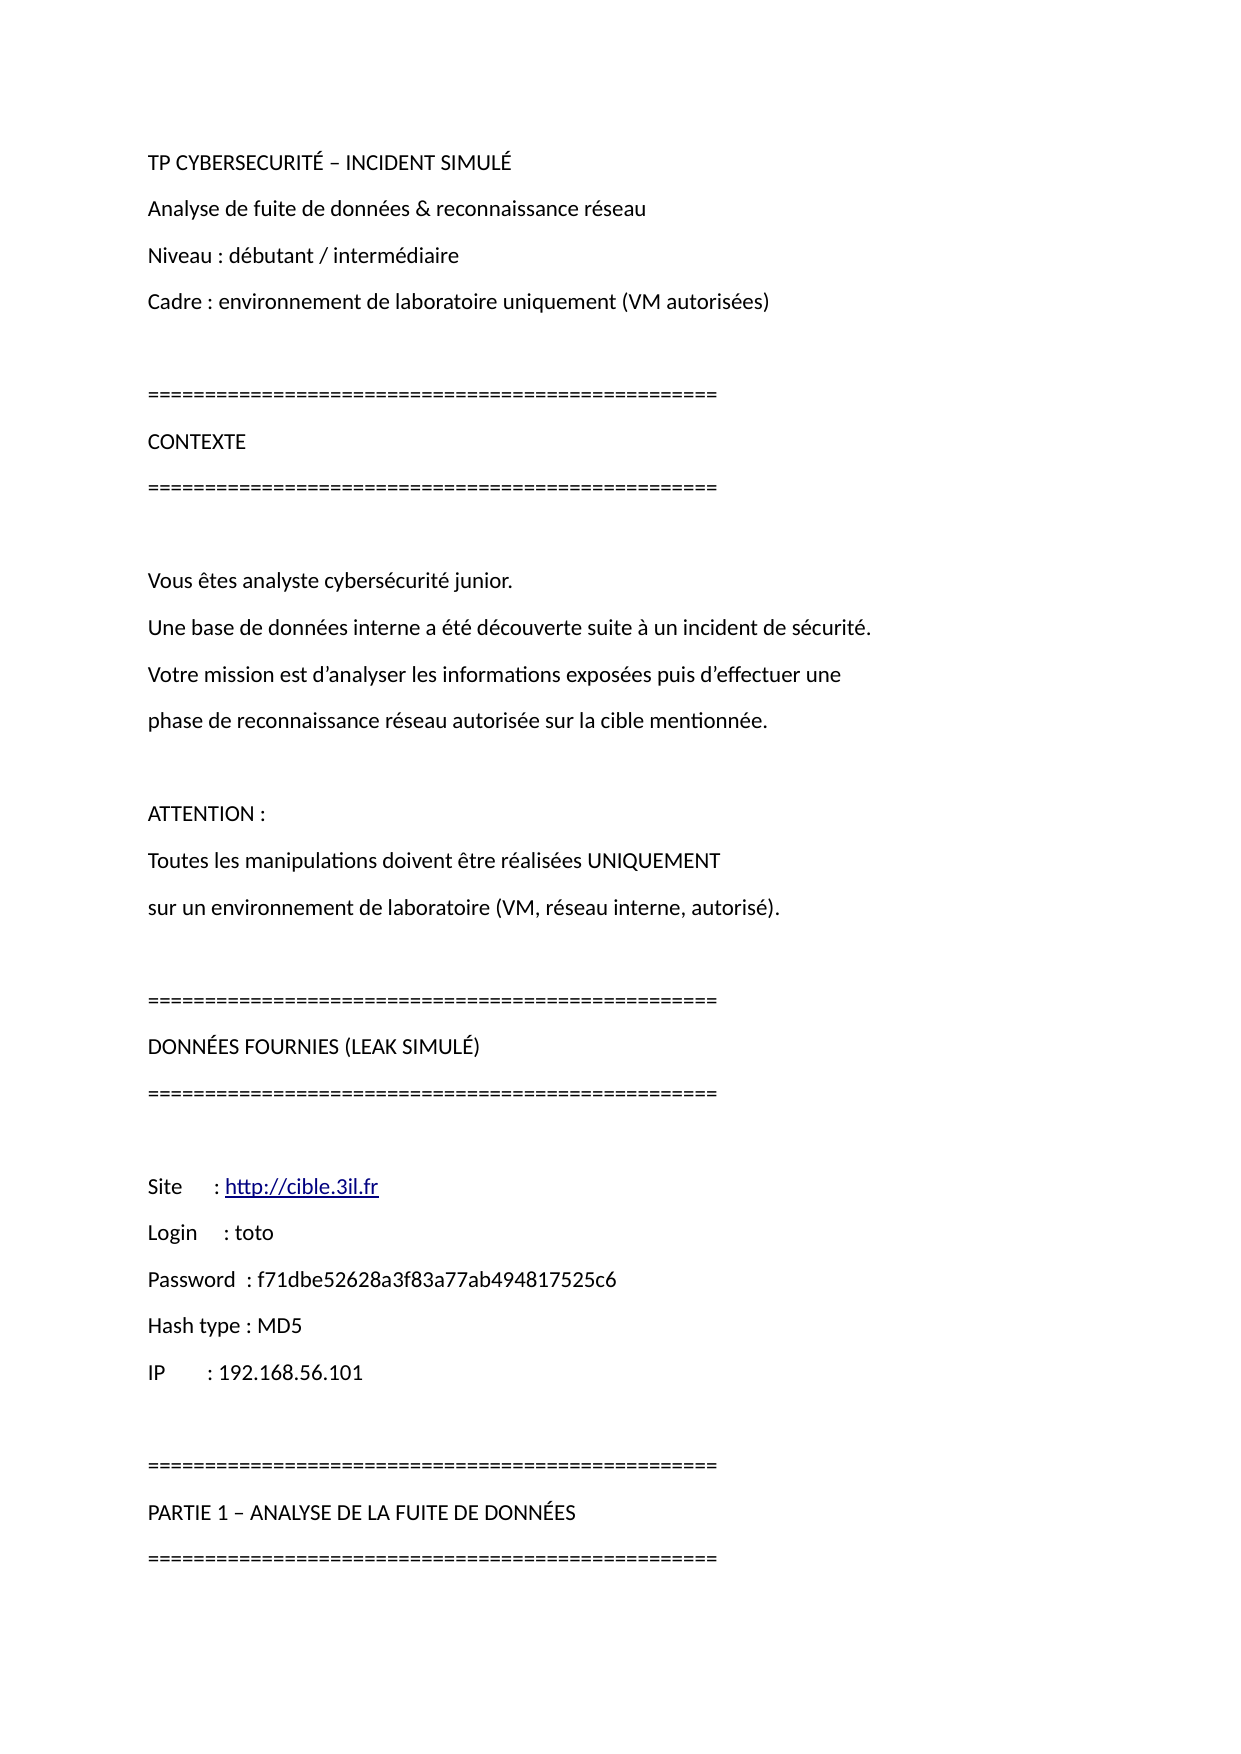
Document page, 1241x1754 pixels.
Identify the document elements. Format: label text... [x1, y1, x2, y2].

text ================================================== [148, 1451, 1093, 1479]
text phase de reconnaissance réseau autorisée sur la cible mentionnée. [148, 706, 1093, 734]
text ================================================== [148, 473, 1093, 502]
text ATTENTION : [148, 799, 1093, 827]
text ================================================== [148, 986, 1093, 1014]
text Vous êtes analyste cybersécurité junior. [148, 567, 1093, 595]
text Analyse de fuite de données & reconnaissance réseau [148, 194, 1093, 222]
text Login : toto [148, 1218, 1093, 1247]
text TP CYBERSECURITÉ – INCIDENT SIMULÉ [148, 148, 1093, 176]
text Niveau : débutant / intermédiaire [148, 241, 1093, 269]
text Hash type : MD5 [148, 1312, 1093, 1340]
text DONNÉES FOURNIES (LEAK SIMULÉ) [148, 1032, 1093, 1060]
text sur un environnement de laboratoire (VM, réseau interne, autorisé). [148, 893, 1093, 921]
text ================================================== [148, 1544, 1093, 1572]
text Toutes les manipulations doivent être réalisées UNIQUEMENT [148, 846, 1093, 874]
text IP : 192.168.56.101 [148, 1358, 1093, 1386]
text Une base de données interne a été découverte suite à un incident de sécurité. [148, 613, 1093, 641]
text PARTIE 1 – ANALYSE DE LA FUITE DE DONNÉES [148, 1498, 1093, 1526]
text Votre mission est d’analyser les informations exposées puis d’effectuer une [148, 660, 1093, 688]
text ================================================== [148, 380, 1093, 408]
text Site : http://cible.3il.fr [148, 1172, 1093, 1200]
text ================================================== [148, 1079, 1093, 1107]
text Cadre : environnement de laboratoire uniquement (VM autorisées) [148, 287, 1093, 315]
text Password : f71dbe52628a3f83a77ab494817525c6 [148, 1265, 1093, 1293]
text CONTEXTE [148, 427, 1093, 455]
